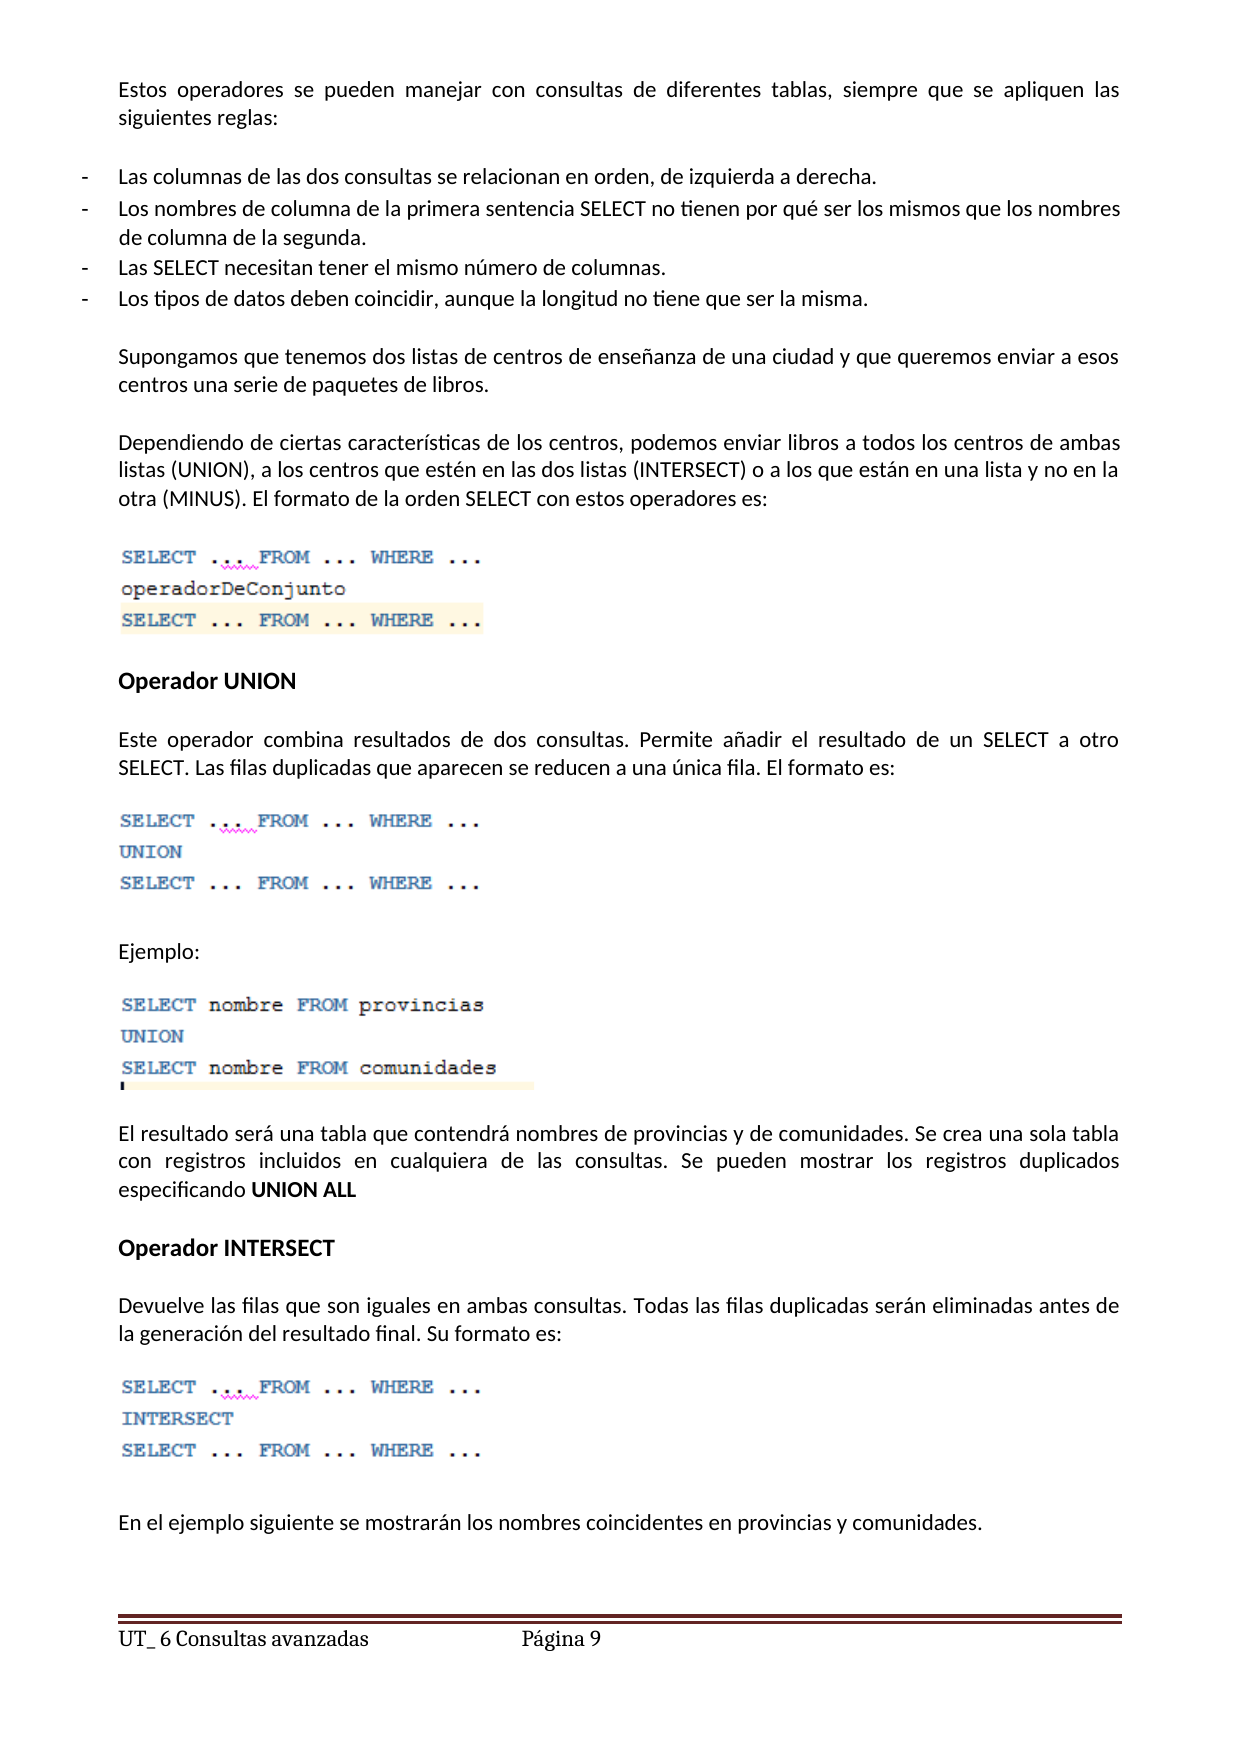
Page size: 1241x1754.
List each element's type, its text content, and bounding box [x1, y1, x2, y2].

text Dependiendo de ciertas características de los centros, podemos enviar libros a todos los centros de ambas listas (UNION), a los centros que estén en las dos listas (INTERSECT) o a los que están en una lista y no en la otra (MINUS). El formato de la orden SELECT con estos operadores es: [118, 428, 1122, 512]
text Devuelve las filas que son iguales en ambas consultas. Todas las filas duplicadas serán eliminadas antes de la generación del resultado final. Su formato es: [118, 1292, 1122, 1348]
text En el ejemplo siguiente se mostrarán los nombres coincidentes en provincias y comunidades. [118, 1508, 1122, 1536]
list Las SELECT necesitan tener el mismo número de columnas. [81, 251, 1122, 282]
text Operador UNION [118, 665, 1122, 696]
text Operador INTERSECT [118, 1232, 1122, 1262]
text Estos operadores se pueden manejar con consultas de diferentes tablas, siempre que se apliquen las siguientes reglas: [118, 75, 1122, 131]
list Los tipos de datos deben coincidir, aunque la longitud no tiene que ser la misma. [81, 282, 1122, 313]
text El resultado será una tabla que contendrá nombres de provincias y de comunidades. Se crea una sola tabla con registros incluidos en cualquiera de las consultas. Se pueden mostrar los registros duplicados especificando UNION ALL [118, 1119, 1122, 1203]
list Las columnas de las dos consultas se relacionan en orden, de izquierda a derecha. [81, 160, 1122, 191]
text Este operador combina resultados de dos consultas. Permite añadir el resultado de un SELECT a otro SELECT. Las filas duplicadas que aparecen se reducen a una única fila. El formato es: [118, 725, 1122, 781]
list Los nombres de columna de la primera sentencia SELECT no tienen por qué ser los mismos que los nombres de columna de la segunda. [81, 191, 1122, 251]
text Ejemplo: [118, 937, 1122, 965]
text Supongamos que tenemos dos listas de centros de enseñanza de una ciudad y que queremos enviar a esos centros una serie de paquetes de libros. [118, 342, 1122, 398]
